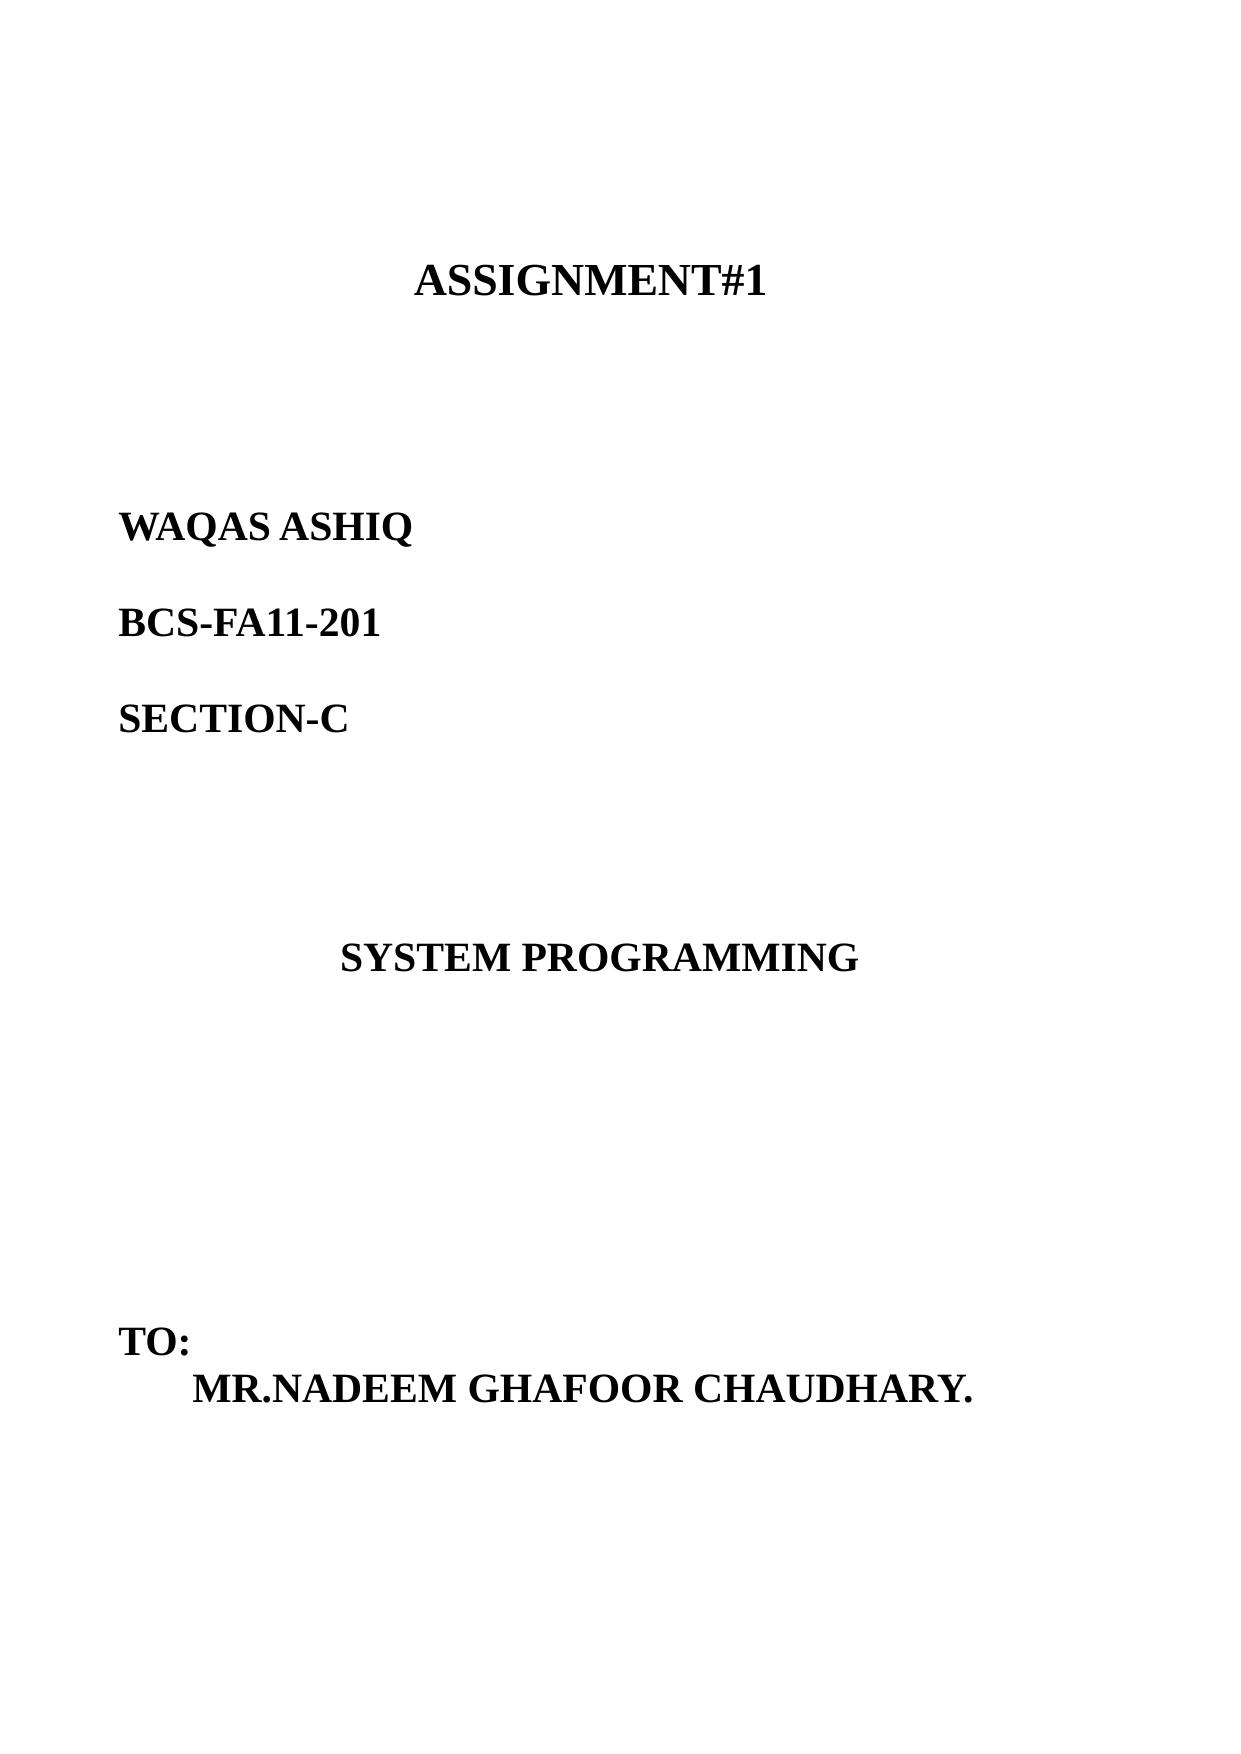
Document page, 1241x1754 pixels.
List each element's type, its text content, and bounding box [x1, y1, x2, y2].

text SYSTEM PROGRAMMING [118, 933, 1122, 981]
text ASSIGNMENT#1 [118, 252, 1122, 305]
text WAQAS ASHIQ [118, 501, 1122, 549]
text TO: [118, 1316, 1122, 1364]
text SECTION-C [118, 693, 1122, 741]
text MR.NADEEM GHAFOOR CHAUDHARY. [118, 1364, 1122, 1412]
text BCS-FA11-201 [118, 597, 1122, 645]
